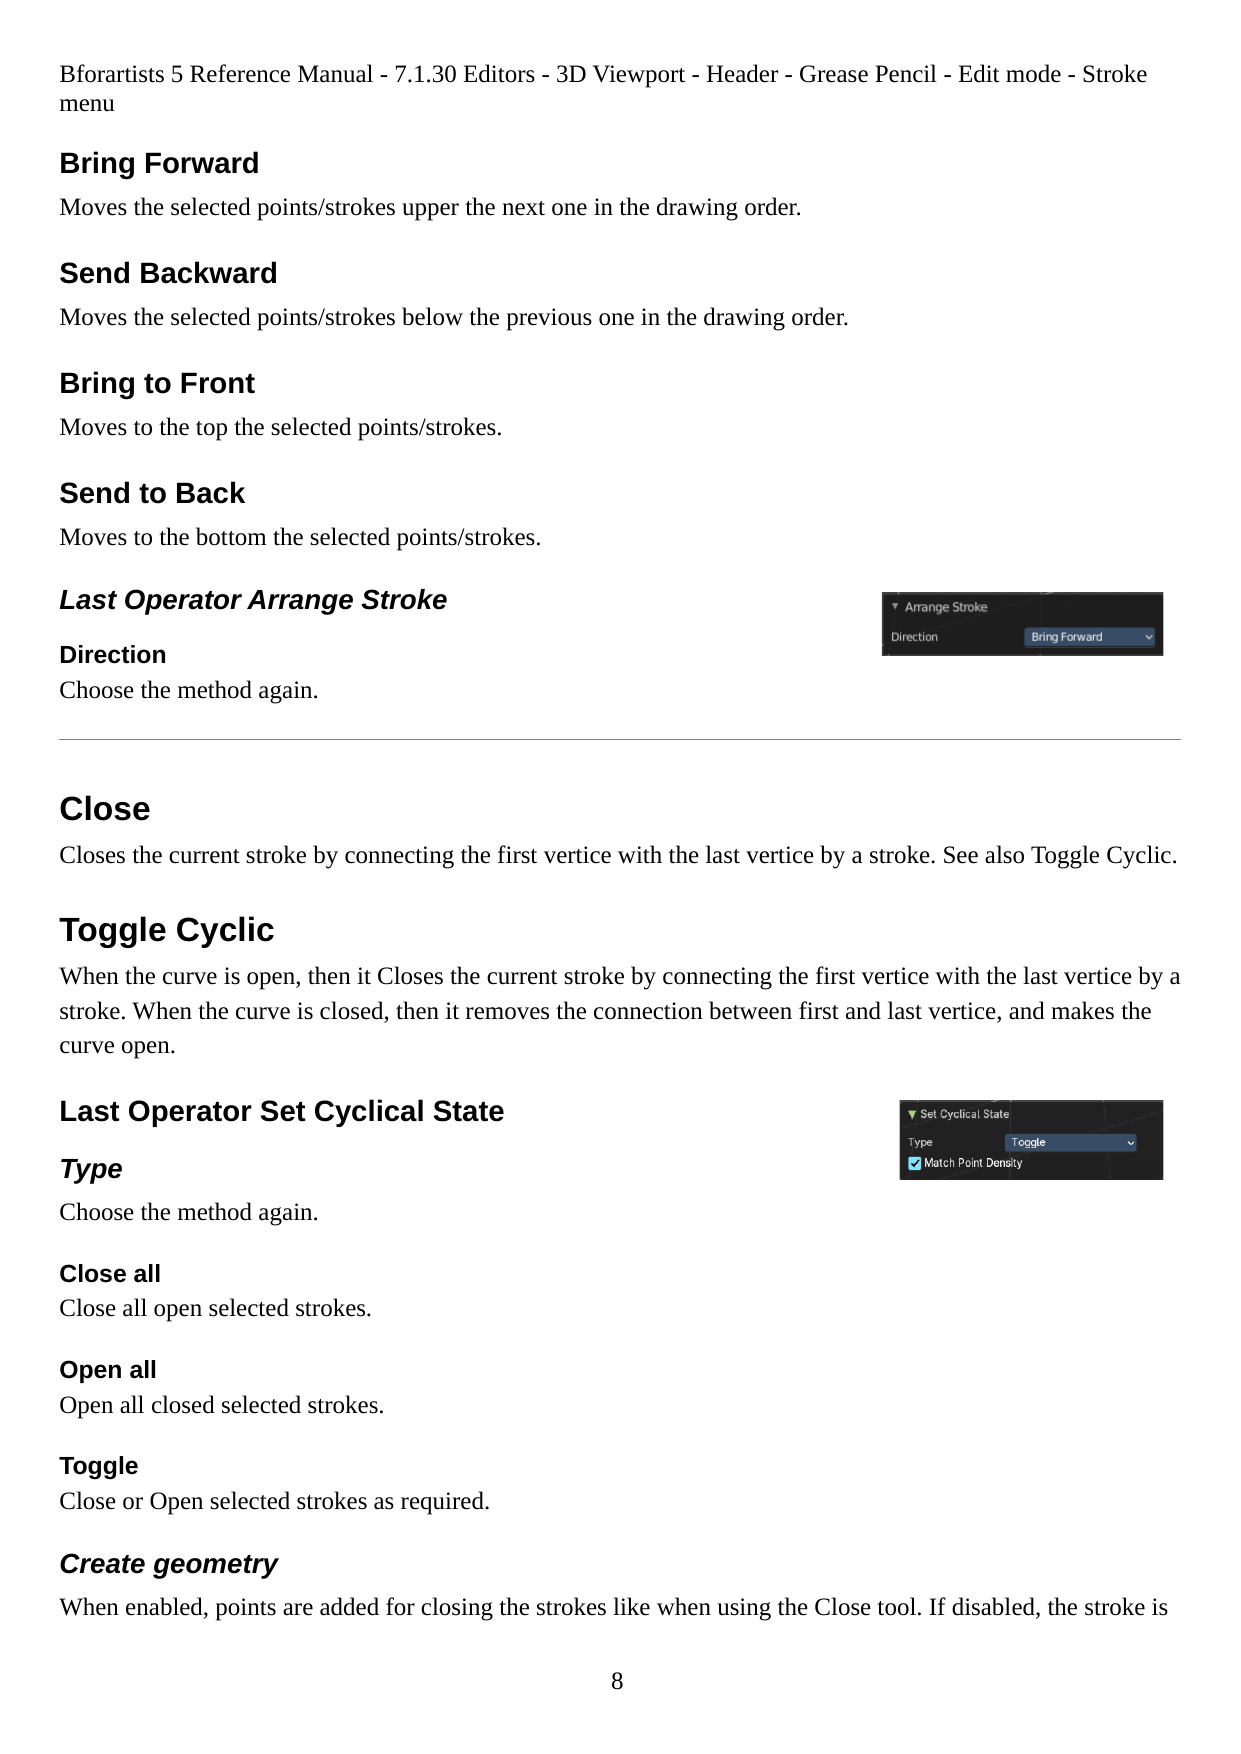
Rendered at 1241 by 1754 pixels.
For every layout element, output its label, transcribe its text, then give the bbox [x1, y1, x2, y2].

text Choose the method again. [59, 675, 1181, 704]
subtitle Close [59, 789, 1181, 828]
subtitle Last Operator Arrange Stroke [59, 583, 1181, 615]
subtitle Create geometry [59, 1548, 1181, 1580]
text Moves the selected points/strokes upper the next one in the drawing order. [59, 192, 1181, 221]
picture [899, 1100, 1164, 1180]
text Moves the selected points/strokes below the previous one in the drawing order. [59, 302, 1181, 331]
text Choose the method again. [59, 1197, 1181, 1226]
subtitle Type [59, 1153, 1181, 1185]
subtitle Last Operator Set Cyclical State [59, 1094, 1181, 1128]
text Moves to the bottom the selected points/strokes. [59, 522, 1181, 551]
subtitle Send to Back [59, 476, 1181, 509]
text Close or Open selected strokes as required. [59, 1486, 1181, 1515]
text Closes the current stroke by connecting the first vertice with the last vertice by a stroke. See also Toggle Cyclic. [59, 840, 1181, 869]
subtitle Direction [59, 640, 1181, 669]
picture [881, 592, 1164, 656]
subtitle Toggle [59, 1451, 1181, 1480]
subtitle Send Backward [59, 256, 1181, 290]
text Moves to the top the selected points/strokes. [59, 412, 1181, 441]
subtitle Toggle Cyclic [59, 910, 1181, 949]
text When enabled, points are added for closing the strokes like when using the Close tool. If disabled, the stroke is [59, 1592, 1181, 1621]
subtitle Close all [59, 1259, 1181, 1287]
subtitle Bring Forward [59, 146, 1181, 180]
text Close all open selected strokes. [59, 1293, 1181, 1322]
subtitle Open all [59, 1355, 1181, 1384]
text When the curve is open, then it Closes the current stroke by connecting the first vertice with the last vertice by a stroke. When the curve is closed, then it removes the connection between first and last vertice, and makes the curve open. [59, 961, 1181, 1059]
text Open all closed selected strokes. [59, 1390, 1181, 1419]
subtitle Bring to Front [59, 366, 1181, 399]
